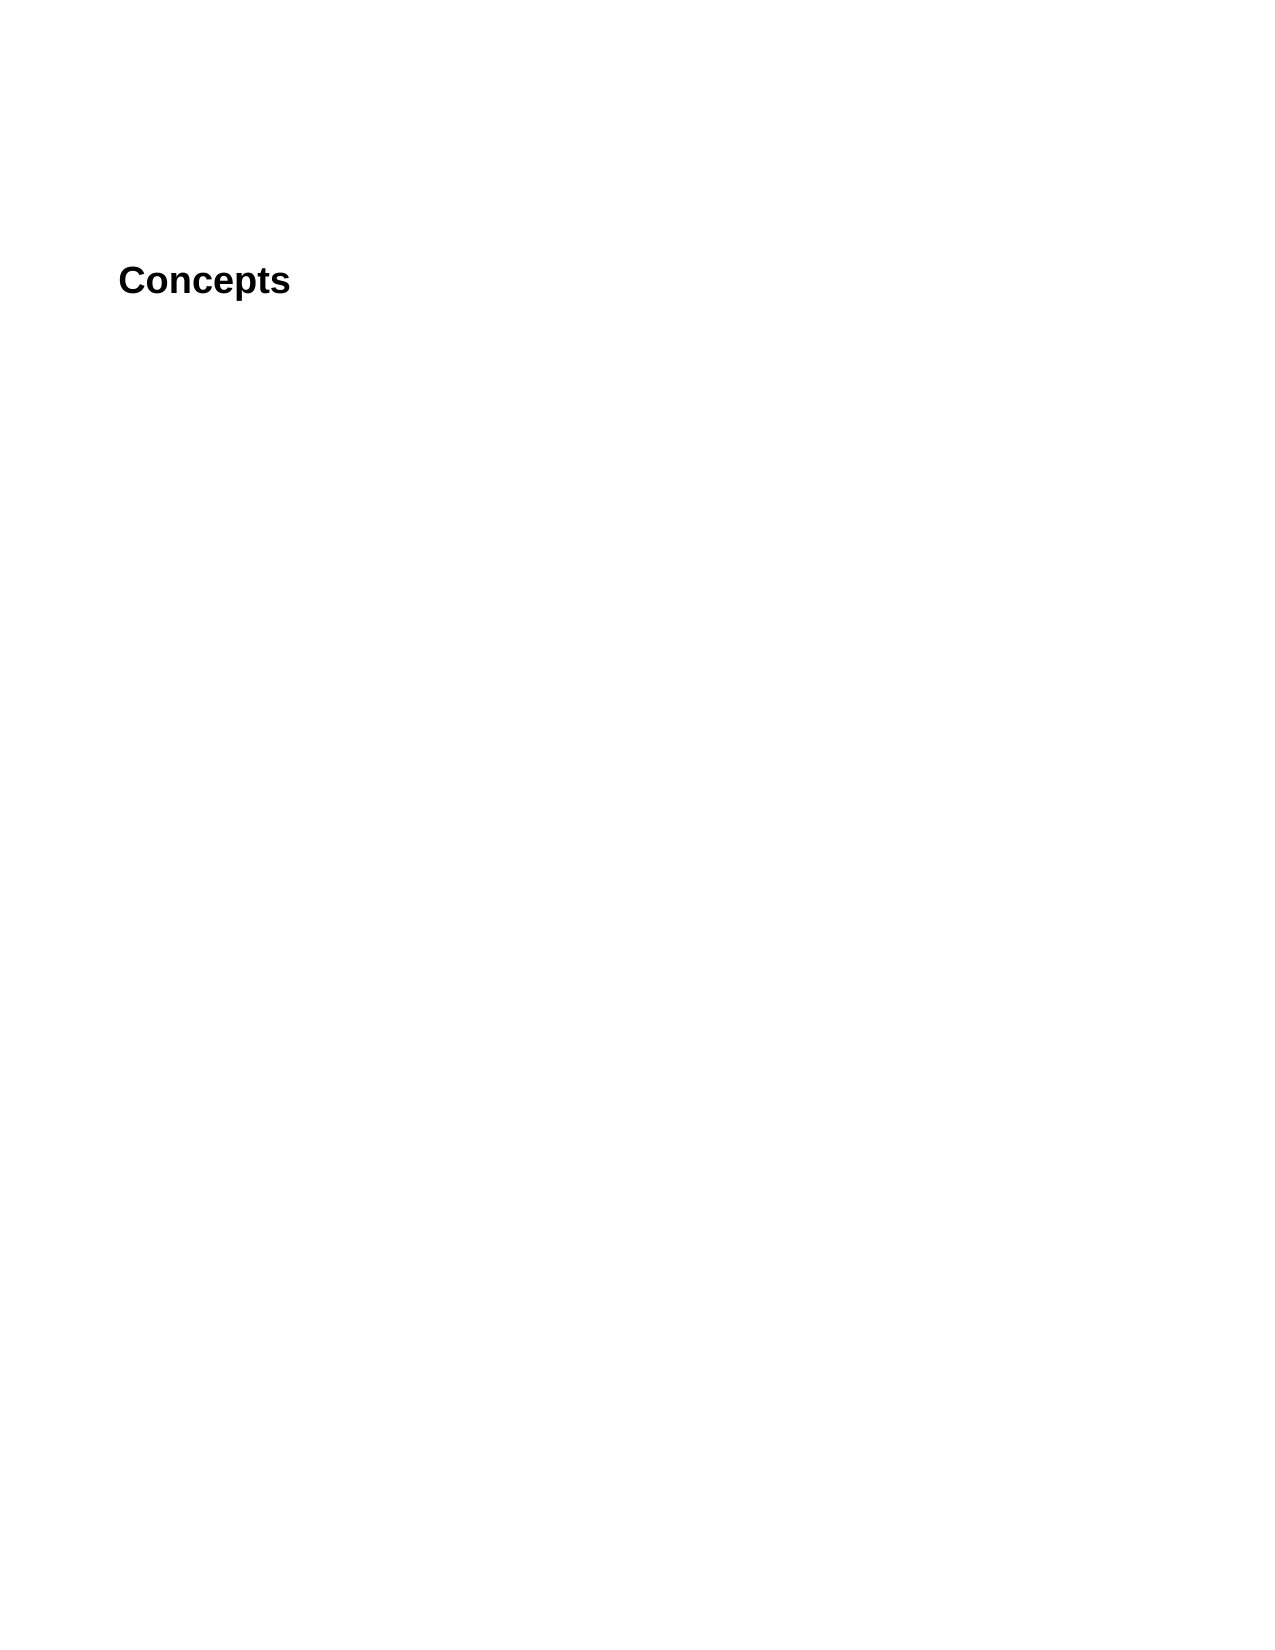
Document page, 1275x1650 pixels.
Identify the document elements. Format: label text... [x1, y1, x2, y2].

subtitle Concepts [118, 258, 1157, 302]
